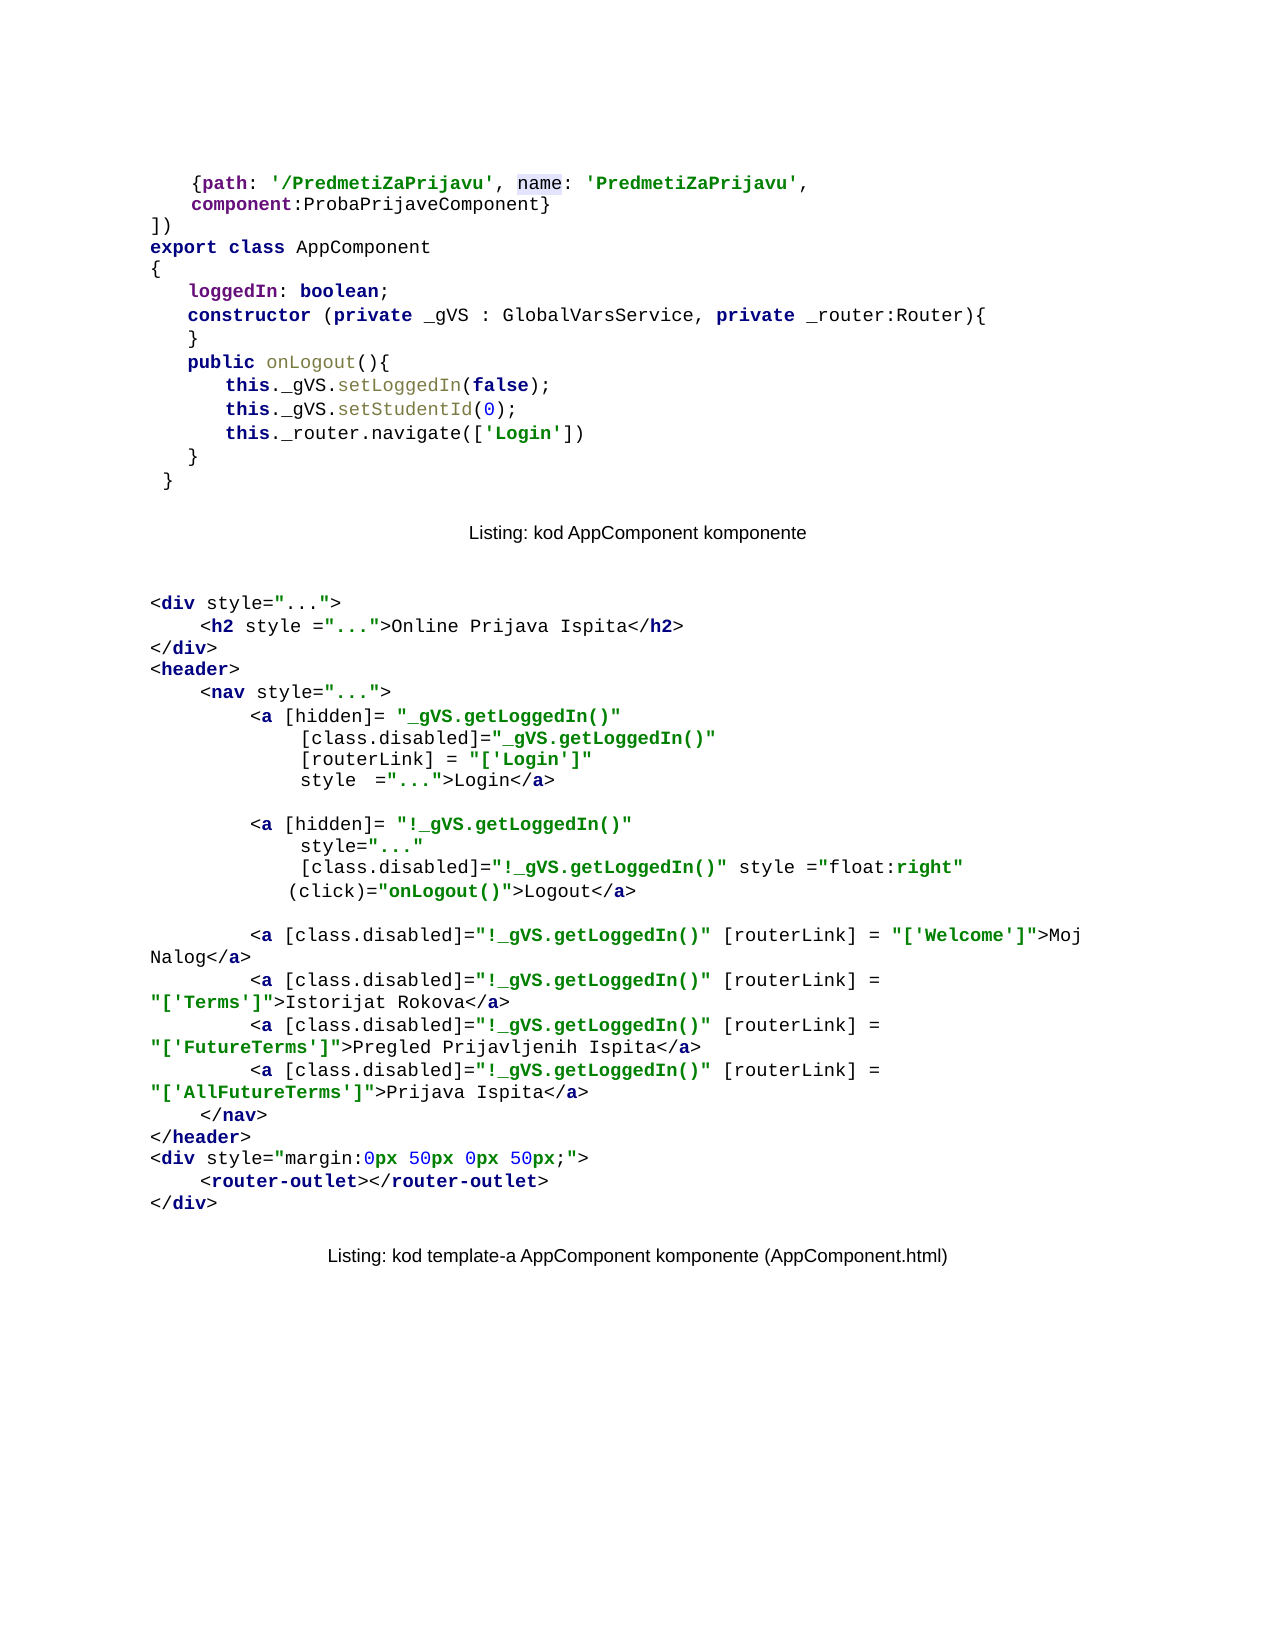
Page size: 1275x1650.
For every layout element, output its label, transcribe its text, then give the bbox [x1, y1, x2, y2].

text constructor (private _gVS : GlobalVarsService, private _router:Router){ [150, 303, 1125, 327]
text Listing: kod AppComponent komponente [150, 522, 1125, 544]
text export class AppComponent [150, 237, 1125, 259]
text <div style="margin:0px 50px 0px 50px;"> [150, 1149, 1125, 1170]
text </div> [150, 639, 1125, 660]
text style ="...">Login</a> [150, 771, 1125, 792]
text <nav style="..."> [150, 681, 1125, 705]
text loggedIn: boolean; [150, 280, 1125, 303]
text [routerLink] = "['Login']" [150, 750, 1125, 771]
text this._gVS.setStudentId(0); [150, 398, 1125, 422]
text ]) [150, 216, 1125, 237]
text this._router.navigate(['Login']) [150, 422, 1125, 445]
text } [150, 469, 1125, 493]
text </header> [150, 1128, 1125, 1149]
text </div> [150, 1194, 1125, 1215]
text [class.disabled]="!_gVS.getLoggedIn()" style ="float:right" [150, 858, 1125, 879]
text {path: '/PredmetiZaPrijavu', name: 'PredmetiZaPrijavu', component:ProbaPrijaveComponent} [150, 174, 1125, 216]
text <router-outlet></router-outlet> [150, 1170, 1125, 1194]
text [class.disabled]="_gVS.getLoggedIn()" [150, 728, 1125, 750]
text { [150, 259, 1125, 280]
text <a [class.disabled]="!_gVS.getLoggedIn()" [routerLink] = "['AllFutureTerms']">Prijava Ispita</a> [150, 1059, 1125, 1104]
text <a [class.disabled]="!_gVS.getLoggedIn()" [routerLink] = "['Welcome']">Moj Nalog</a> [150, 924, 1125, 969]
text public onLogout(){ [150, 351, 1125, 374]
text } [150, 445, 1125, 469]
text <a [class.disabled]="!_gVS.getLoggedIn()" [routerLink] = "['FutureTerms']">Pregled Prijavljenih Ispita</a> [150, 1014, 1125, 1059]
text <header> [150, 660, 1125, 681]
text Listing: kod template-a AppComponent komponente (AppComponent.html) [150, 1244, 1125, 1266]
text <a [hidden]= "!_gVS.getLoggedIn()" [150, 813, 1125, 837]
text </nav> [150, 1104, 1125, 1128]
text <a [class.disabled]="!_gVS.getLoggedIn()" [routerLink] = "['Terms']">Istorijat Rokova</a> [150, 969, 1125, 1014]
text } [150, 327, 1125, 351]
text style="..." [150, 837, 1125, 858]
text <div style="..."> [150, 594, 1125, 615]
text <h2 style ="...">Online Prijava Ispita</h2> [150, 615, 1125, 639]
text this._gVS.setLoggedIn(false); [150, 374, 1125, 398]
text (click)="onLogout()">Logout</a> [150, 879, 1125, 903]
text <a [hidden]= "_gVS.getLoggedIn()" [150, 705, 1125, 728]
